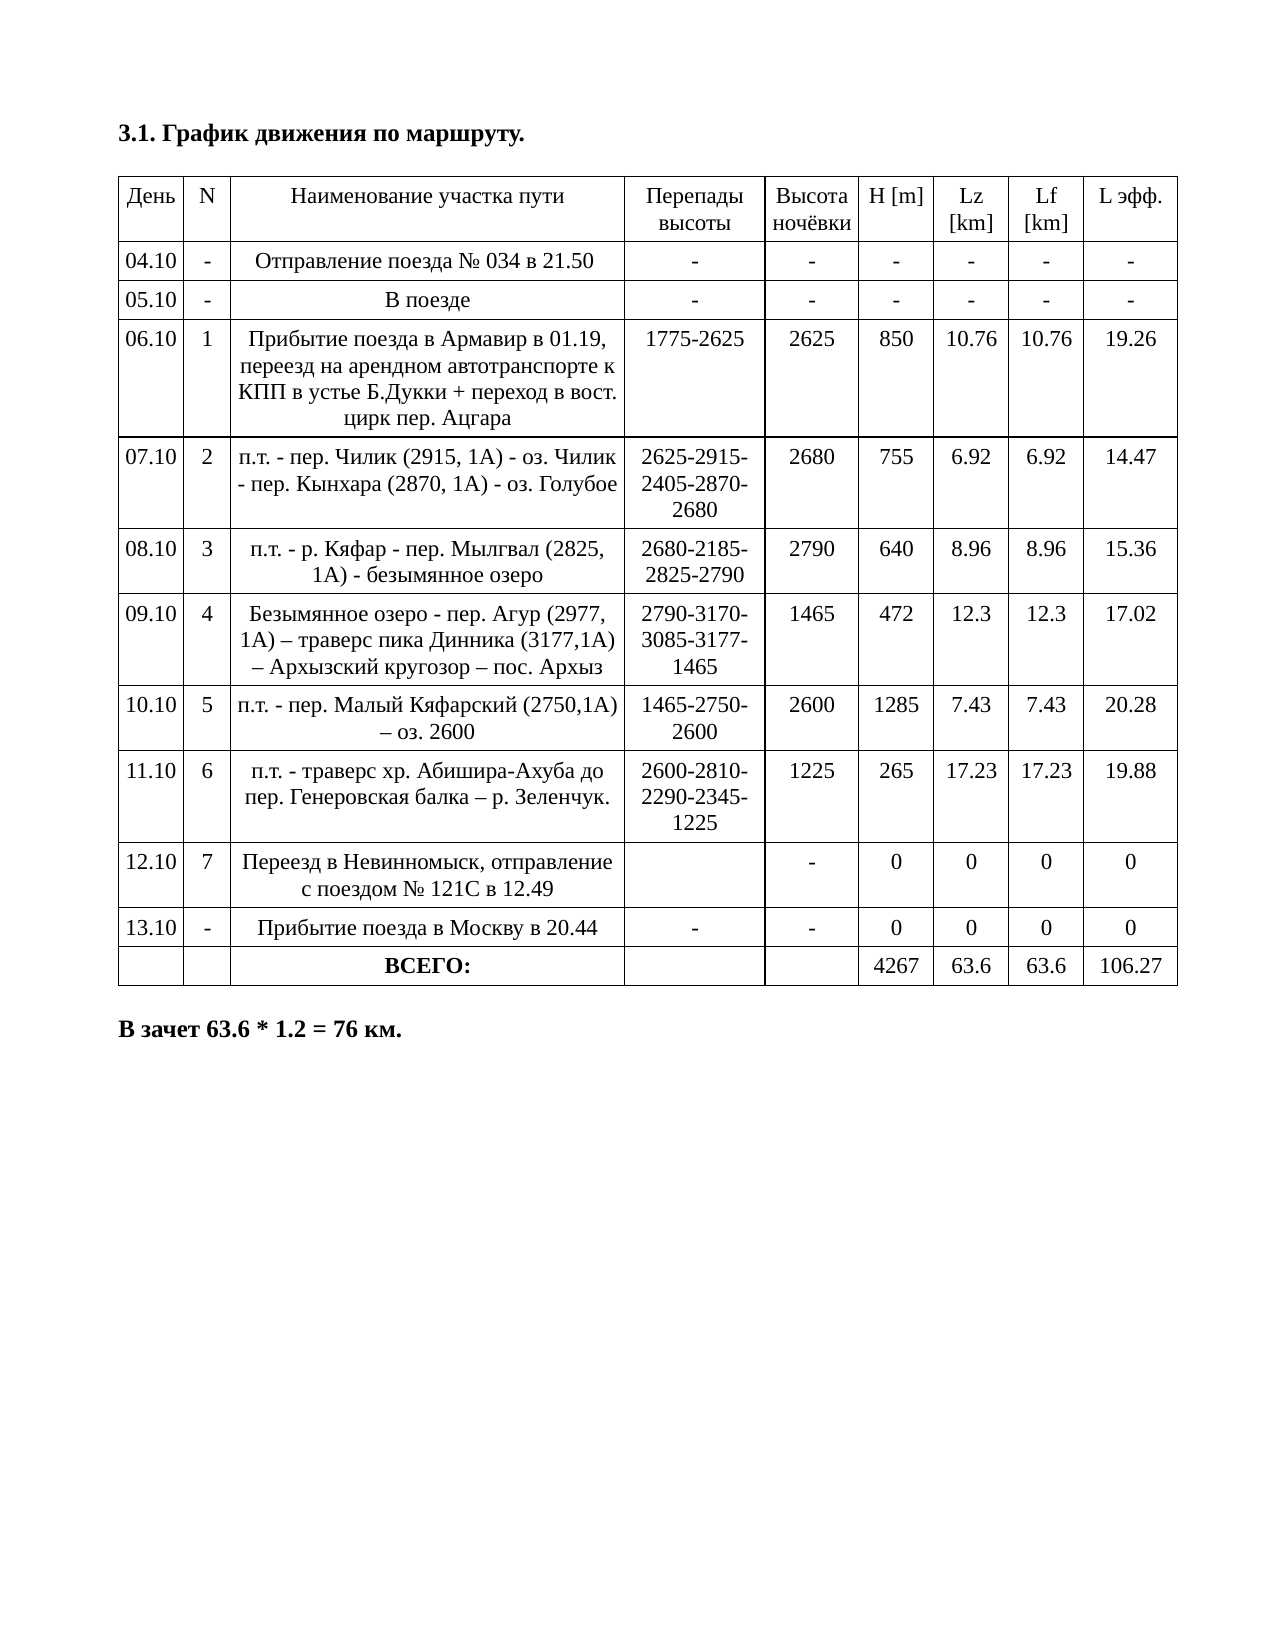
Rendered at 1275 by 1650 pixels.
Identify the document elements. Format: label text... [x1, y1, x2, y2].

table_cell 106.27 [1084, 947, 1177, 984]
table_cell 2680-2185-2825-2790 [625, 529, 764, 593]
table_cell 11.10 [119, 751, 183, 842]
table_cell 1285 [859, 686, 933, 750]
table_cell 04.10 [119, 242, 183, 280]
table_cell 0 [1084, 843, 1177, 907]
table_cell 12.3 [934, 594, 1008, 685]
table_cell - [934, 242, 1008, 280]
text В зачет 63.6 * 1.2 = 76 км. [118, 1014, 1157, 1043]
table_cell - [184, 281, 230, 318]
table_cell 17.02 [1084, 594, 1177, 685]
table_cell - [859, 242, 933, 280]
table_cell 63.6 [1009, 947, 1083, 984]
table_cell 640 [859, 529, 933, 593]
table_cell 5 [184, 686, 230, 750]
table_cell 13.10 [119, 908, 183, 946]
table_cell 12.3 [1009, 594, 1083, 685]
table_cell 6 [184, 751, 230, 842]
table_cell 1225 [766, 751, 858, 842]
table_cell 1775-2625 [625, 320, 764, 436]
table_header Н [m] [859, 177, 933, 241]
table_cell 7 [184, 843, 230, 907]
table_cell - [1009, 242, 1083, 280]
table_cell 15.36 [1084, 529, 1177, 593]
table_cell 06.10 [119, 320, 183, 436]
table_cell - [1084, 242, 1177, 280]
table_cell 6.92 [934, 438, 1008, 528]
table_cell 2625-2915-2405-2870-2680 [625, 438, 764, 528]
table_cell 2680 [766, 438, 858, 528]
table_cell Безымянное озеро - пер. Агур (2977, 1А) – траверс пика Динника (3177,1А) – Архызский кругозор – пос. Архыз [231, 594, 624, 685]
table_cell Прибытие поезда в Армавир в 01.19, переезд на арендном автотранспорте к КПП в устье Б.Дукки + переход в вост. цирк пер. Ацгара [231, 320, 624, 436]
table_cell 08.10 [119, 529, 183, 593]
table_cell 19.26 [1084, 320, 1177, 436]
table_cell п.т. - пер. Малый Кяфарский (2750,1А) – оз. 2600 [231, 686, 624, 750]
table_cell 0 [934, 908, 1008, 946]
table_cell Отправление поезда № 034 в 21.50 [231, 242, 624, 280]
table_cell 10.10 [119, 686, 183, 750]
table_cell 755 [859, 438, 933, 528]
table_cell - [625, 281, 764, 318]
table_cell 4 [184, 594, 230, 685]
table_cell п.т. - траверс хр. Абишира-Ахуба до пер. Генеровская балка – р. Зеленчук. [231, 751, 624, 842]
table_cell [766, 947, 858, 984]
table_cell 0 [1084, 908, 1177, 946]
table_cell 8.96 [934, 529, 1008, 593]
table_cell 0 [859, 908, 933, 946]
table_header L эфф. [1084, 177, 1177, 241]
table_cell 2790 [766, 529, 858, 593]
table_cell 2 [184, 438, 230, 528]
table_cell - [1009, 281, 1083, 318]
table_cell [119, 947, 183, 984]
table_cell - [934, 281, 1008, 318]
table_cell 17.23 [1009, 751, 1083, 842]
table_cell 0 [1009, 843, 1083, 907]
table_header N [184, 177, 230, 241]
table_cell - [766, 908, 858, 946]
table_cell 472 [859, 594, 933, 685]
table_cell 1465 [766, 594, 858, 685]
table_cell п.т. - р. Кяфар - пер. Мылгвал (2825, 1А) - безымянное озеро [231, 529, 624, 593]
table_cell 07.10 [119, 438, 183, 528]
table_cell 7.43 [934, 686, 1008, 750]
table_cell - [766, 281, 858, 318]
table_cell [184, 947, 230, 984]
table_cell 05.10 [119, 281, 183, 318]
table_cell 14.47 [1084, 438, 1177, 528]
table_cell [625, 843, 764, 907]
table_cell 19.88 [1084, 751, 1177, 842]
text 3.1. График движения по маршруту. [118, 118, 1157, 147]
table_cell 63.6 [934, 947, 1008, 984]
table_cell [625, 947, 764, 984]
table_cell Переезд в Невинномыск, отправление с поездом № 121С в 12.49 [231, 843, 624, 907]
table_cell 20.28 [1084, 686, 1177, 750]
table_cell п.т. - пер. Чилик (2915, 1А) - оз. Чилик - пер. Кынхара (2870, 1А) - оз. Голубое [231, 438, 624, 528]
table_cell 1465-2750-2600 [625, 686, 764, 750]
table_cell 0 [859, 843, 933, 907]
table_cell 850 [859, 320, 933, 436]
table_cell 2625 [766, 320, 858, 436]
table_cell Прибытие поезда в Москву в 20.44 [231, 908, 624, 946]
table_cell 6.92 [1009, 438, 1083, 528]
table_cell 10.76 [934, 320, 1008, 436]
table_cell - [1084, 281, 1177, 318]
table_cell - [859, 281, 933, 318]
table_cell - [625, 908, 764, 946]
table_cell 0 [1009, 908, 1083, 946]
table_header День [119, 177, 183, 241]
table_cell - [766, 242, 858, 280]
table_cell - [184, 242, 230, 280]
table_cell 2600-2810-2290-2345-1225 [625, 751, 764, 842]
table_cell В поезде [231, 281, 624, 318]
table_cell 265 [859, 751, 933, 842]
table_header Lf [km] [1009, 177, 1083, 241]
table_cell 3 [184, 529, 230, 593]
table_cell 09.10 [119, 594, 183, 685]
table_cell 12.10 [119, 843, 183, 907]
table_cell 7.43 [1009, 686, 1083, 750]
table_cell - [766, 843, 858, 907]
table_cell 0 [934, 843, 1008, 907]
table_header Наименование участка пути [231, 177, 624, 241]
table_header Высота ночёвки [766, 177, 858, 241]
table_cell - [625, 242, 764, 280]
table_cell 17.23 [934, 751, 1008, 842]
table_cell 10.76 [1009, 320, 1083, 436]
table_header Lz [km] [934, 177, 1008, 241]
table_header Перепады высоты [625, 177, 764, 241]
table_cell 4267 [859, 947, 933, 984]
table_cell - [184, 908, 230, 946]
table_cell 1 [184, 320, 230, 436]
table_cell ВСЕГО: [231, 947, 624, 984]
table_cell 8.96 [1009, 529, 1083, 593]
table_cell 2600 [766, 686, 858, 750]
table_cell 2790-3170-3085-3177-1465 [625, 594, 764, 685]
